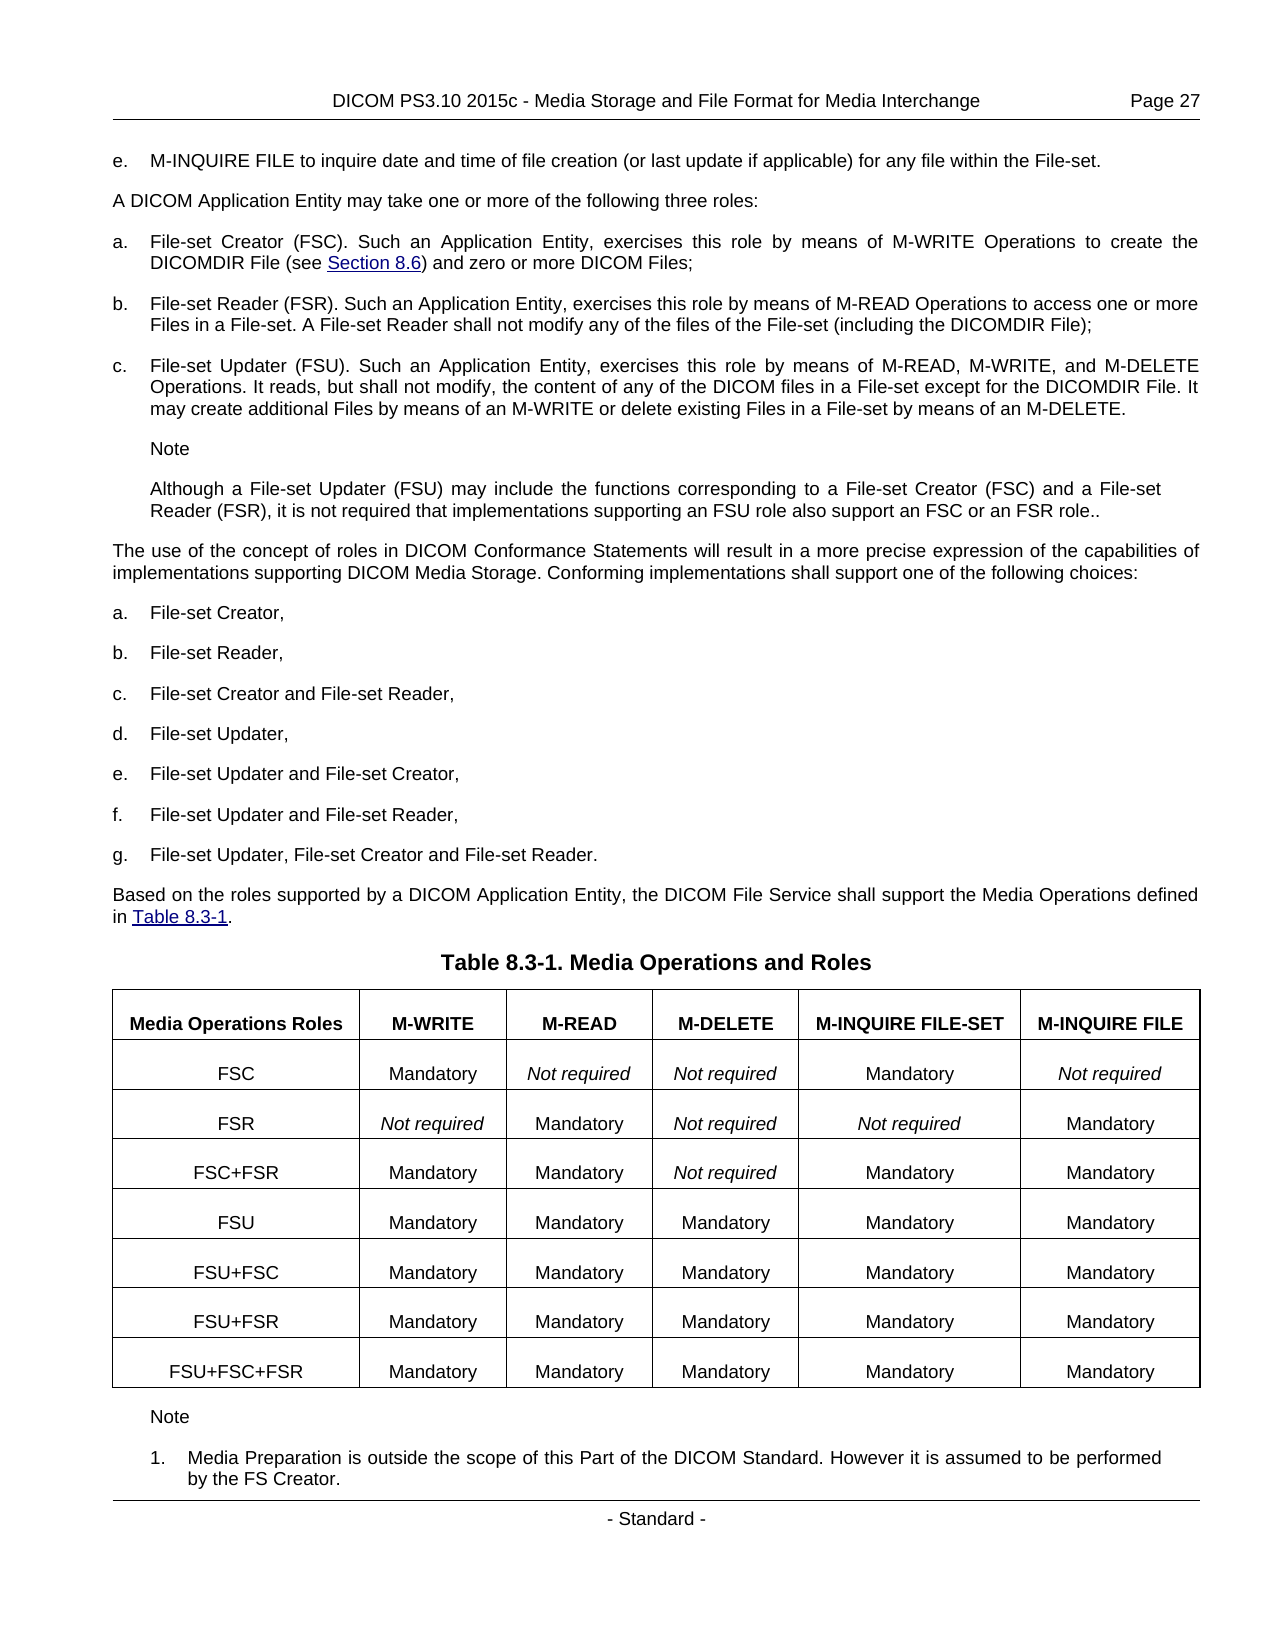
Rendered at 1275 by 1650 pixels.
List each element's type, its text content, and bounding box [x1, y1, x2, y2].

list M-INQUIRE FILE to inquire date and time of file creation (or last update if applicable) for any file within the File-set. [112, 150, 1200, 172]
table_cell Mandatory [507, 1139, 652, 1188]
table_cell FSR [113, 1090, 359, 1138]
list File-set Updater and File-set Creator, [112, 763, 1200, 785]
table_cell Mandatory [799, 1139, 1020, 1188]
table_cell Mandatory [360, 1239, 506, 1287]
table_cell Mandatory [653, 1239, 798, 1287]
table_cell Mandatory [1021, 1239, 1199, 1287]
table_header M-INQUIRE FILE-SET [799, 990, 1020, 1039]
table_cell Mandatory [1021, 1090, 1199, 1138]
table_cell Mandatory [1021, 1288, 1199, 1337]
table_cell FSU+FSC+FSR [113, 1338, 359, 1387]
table_cell Mandatory [507, 1239, 652, 1287]
text Note [150, 438, 1162, 459]
table_header M-READ [507, 990, 652, 1039]
table_cell FSC [113, 1040, 359, 1088]
table_cell Not required [360, 1090, 506, 1138]
table_cell Not required [1021, 1040, 1199, 1088]
table_cell Mandatory [1021, 1189, 1199, 1237]
list File-set Updater, [112, 723, 1200, 744]
list File-set Updater, File-set Creator and File-set Reader. [112, 844, 1200, 865]
table_cell Mandatory [653, 1338, 798, 1387]
list File-set Reader (FSR). Such an Application Entity, exercises this role by means of M-READ Operations to access one or more Files in a File-set. A File-set Reader shall not modify any of the files of the File-set (including the DICOMDIR File); [112, 292, 1200, 336]
table_cell Mandatory [360, 1139, 506, 1188]
table_cell Not required [653, 1090, 798, 1138]
list File-set Creator (FSC). Such an Application Entity, exercises this role by means of M-WRITE Operations to create the DICOMDIR File (see Section 8.6) and zero or more DICOM Files; [112, 231, 1200, 274]
table_cell Mandatory [1021, 1338, 1199, 1387]
table_cell Not required [799, 1090, 1020, 1138]
list Media Preparation is outside the scope of this Part of the DICOM Standard. However it is assumed to be performed by the FS Creator. [150, 1447, 1162, 1490]
table_cell Mandatory [360, 1189, 506, 1237]
list File-set Creator, [112, 602, 1200, 623]
text Table 8.3-1. Media Operations and Roles [112, 950, 1200, 976]
table_header M-DELETE [653, 990, 798, 1039]
table_cell Not required [653, 1139, 798, 1188]
table_cell Mandatory [653, 1189, 798, 1237]
table_cell Mandatory [799, 1040, 1020, 1088]
table_cell Mandatory [799, 1239, 1020, 1287]
list File-set Updater (FSU). Such an Application Entity, exercises this role by means of M-READ, M-WRITE, and M-DELETE Operations. It reads, but shall not modify, the content of any of the DICOM files in a File-set except for the DICOMDIR File. It may create additional Files by means of an M-WRITE or delete existing Files in a File-set by means of an M-DELETE. [112, 354, 1200, 419]
table_cell Mandatory [360, 1288, 506, 1337]
list File-set Reader, [112, 642, 1200, 664]
table_cell Mandatory [507, 1090, 652, 1138]
table_cell FSU+FSC [113, 1239, 359, 1287]
table_cell Mandatory [653, 1288, 798, 1337]
table_cell Mandatory [799, 1189, 1020, 1237]
list File-set Updater and File-set Reader, [112, 803, 1200, 825]
table_cell Mandatory [507, 1338, 652, 1387]
table_cell Mandatory [799, 1338, 1020, 1387]
text Although a File-set Updater (FSU) may include the functions corresponding to a File-set Creator (FSC) and a File-set Reader (FSR), it is not required that implementations supporting an FSU role also support an FSC or an FSR role.. [150, 478, 1162, 521]
list File-set Creator and File-set Reader, [112, 682, 1200, 704]
table_cell FSU [113, 1189, 359, 1237]
table_cell Mandatory [360, 1040, 506, 1088]
table_cell Mandatory [799, 1288, 1020, 1337]
table_cell Not required [653, 1040, 798, 1088]
table_header Media Operations Roles [113, 990, 359, 1039]
table_cell Mandatory [507, 1288, 652, 1337]
text A DICOM Application Entity may take one or more of the following three roles: [112, 190, 1200, 212]
table_cell Mandatory [360, 1338, 506, 1387]
text Based on the roles supported by a DICOM Application Entity, the DICOM File Service shall support the Media Operations defined in Table 8.3-1. [112, 884, 1200, 927]
table_cell Not required [507, 1040, 652, 1088]
table_cell FSU+FSR [113, 1288, 359, 1337]
text The use of the concept of roles in DICOM Conformance Statements will result in a more precise expression of the capabilities of implementations supporting DICOM Media Storage. Conforming implementations shall support one of the following choices: [112, 540, 1200, 583]
text Note [150, 1406, 1162, 1428]
table_cell FSC+FSR [113, 1139, 359, 1188]
table_cell Mandatory [507, 1189, 652, 1237]
table_cell Mandatory [1021, 1139, 1199, 1188]
table_header M-WRITE [360, 990, 506, 1039]
table_header M-INQUIRE FILE [1021, 990, 1199, 1039]
